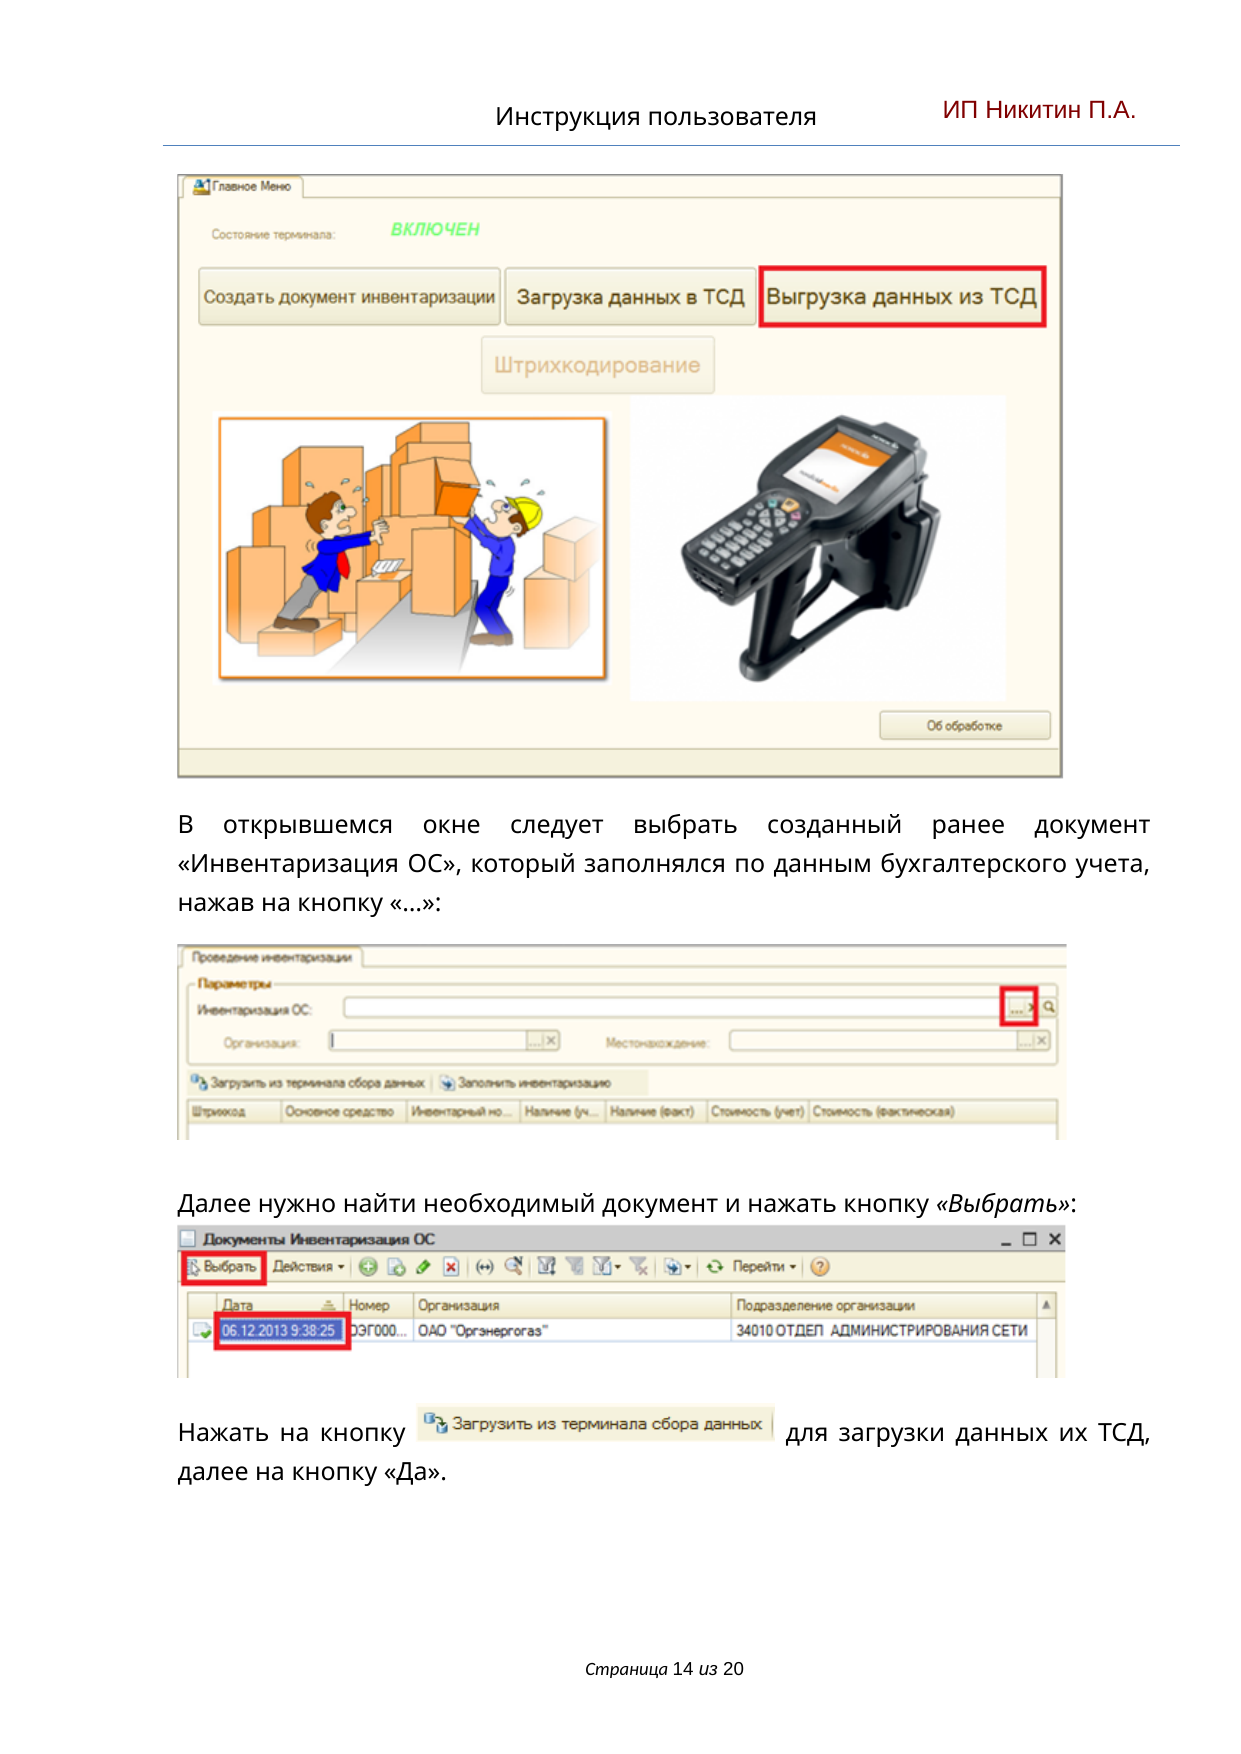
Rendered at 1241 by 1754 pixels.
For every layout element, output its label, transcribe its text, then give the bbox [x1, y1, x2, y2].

picture [177, 1224, 1067, 1378]
text Нажать на кнопку для загрузки данных их ТСД, далее на кнопку «Да». [177, 1403, 1152, 1488]
list Далее нужно найти необходимый документ и нажать кнопку «Выбрать»: [177, 1185, 1152, 1219]
picture [177, 174, 1064, 780]
picture [415, 1403, 775, 1442]
picture [177, 944, 1070, 1140]
text В открывшемся окне следует выбрать созданный ранее документ «Инвентаризация ОС», который заполнялся по данным бухгалтерского учета, нажав на кнопку «…»: [177, 806, 1152, 919]
